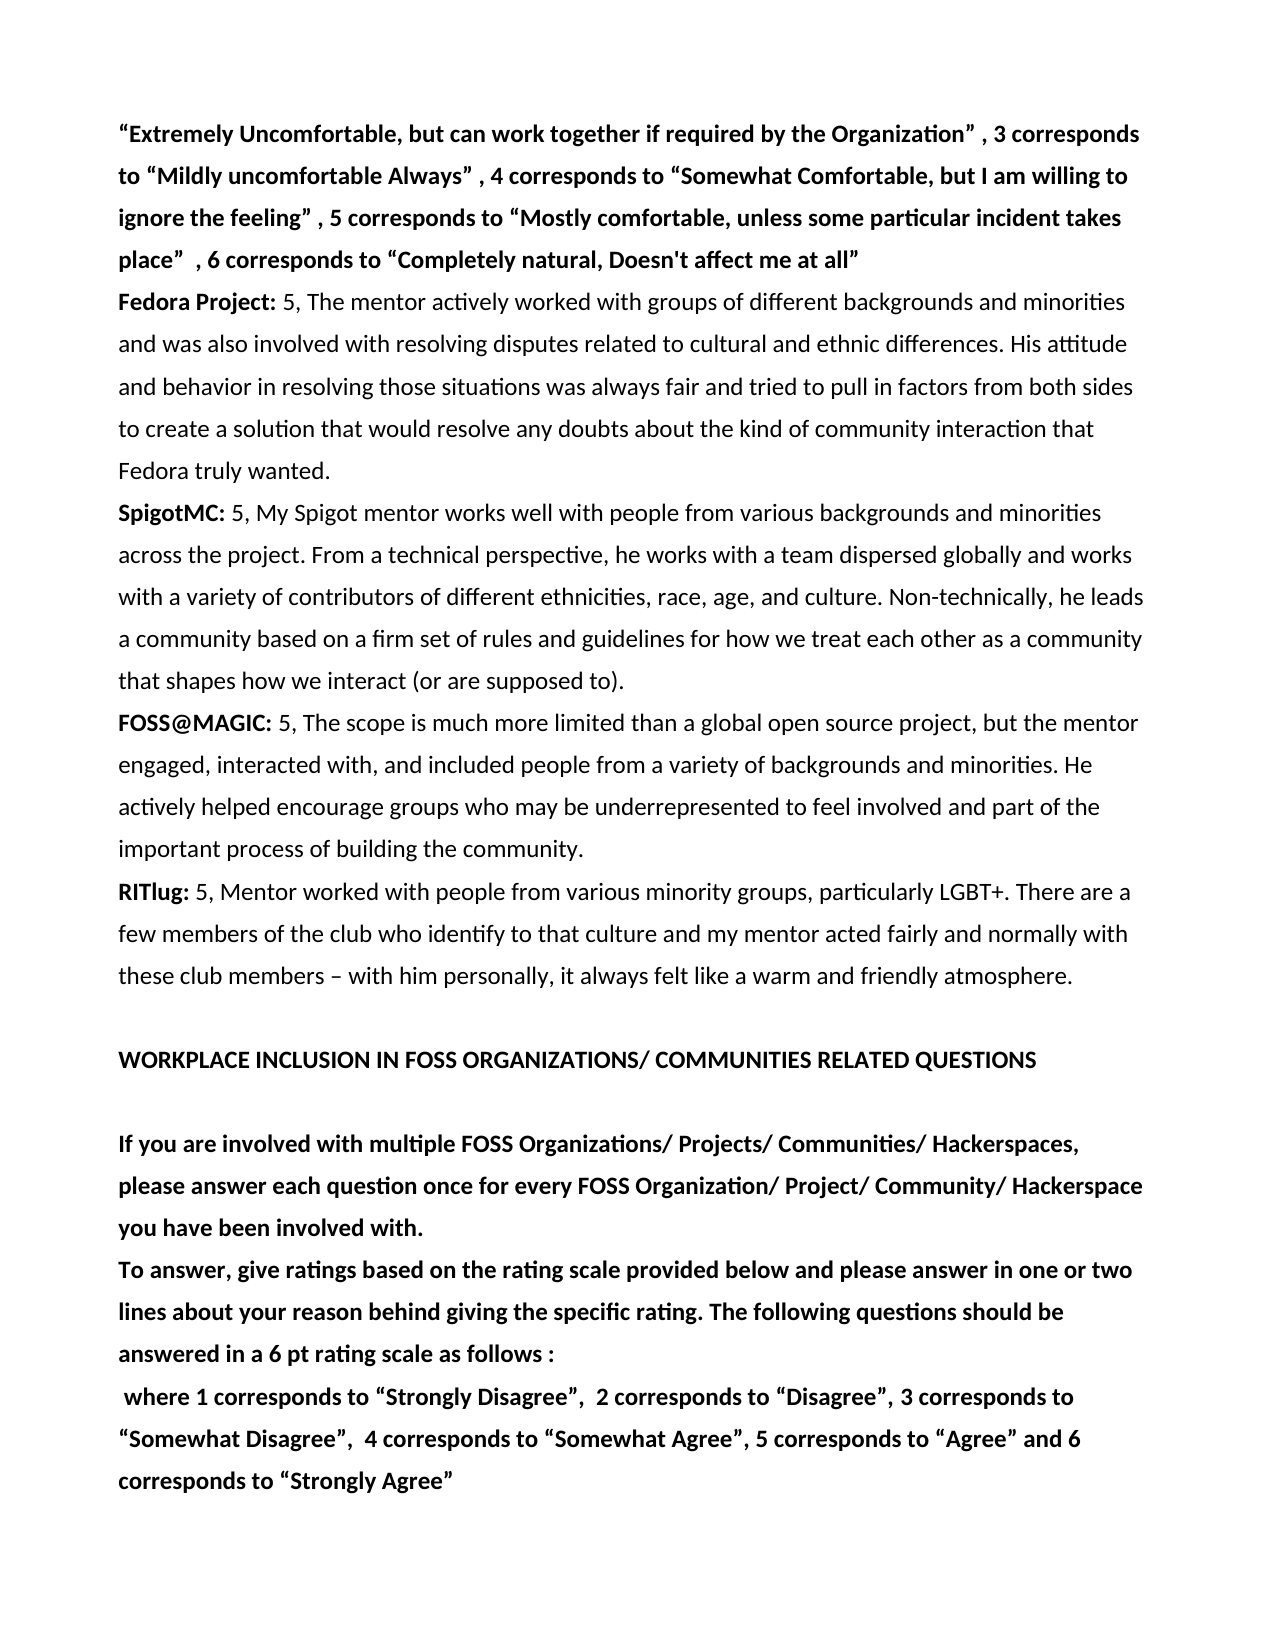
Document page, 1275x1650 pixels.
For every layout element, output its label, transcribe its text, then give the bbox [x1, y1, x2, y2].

text SpigotMC: 5, My Spigot mentor works well with people from various backgrounds and minorities across the project. From a technical perspective, he works with a team dispersed globally and works with a variety of contributors of different ethnicities, race, age, and culture. Non-technically, he leads a community based on a firm set of rules and guidelines for how we treat each other as a community that shapes how we interact (or are supposed to). [118, 497, 1157, 696]
text If you are involved with multiple FOSS Organizations/ Projects/ Communities/ Hackerspaces, please answer each question once for every FOSS Organization/ Project/ Community/ Hackerspace you have been involved with. [118, 1128, 1157, 1243]
text To answer, give ratings based on the rating scale provided below and please answer in one or two lines about your reason behind giving the specific rating. The following questions should be answered in a 6 pt rating scale as follows : [118, 1254, 1157, 1369]
text Fedora Project: 5, The mentor actively worked with groups of different backgrounds and minorities and was also involved with resolving disputes related to cultural and ethnic differences. His attitude and behavior in resolving those situations was always fair and tried to pull in factors from both sides to create a solution that would resolve any doubts about the kind of community interaction that Fedora truly wanted. [118, 286, 1157, 485]
text RITlug: 5, Mentor worked with people from various minority groups, particularly LGBT+. There are a few members of the club who identify to that culture and my mentor acted fairly and normally with these club members – with him personally, it always felt like a warm and friendly atmosphere. [118, 876, 1157, 1032]
text where 1 corresponds to “Strongly Disagree”, 2 corresponds to “Disagree”, 3 corresponds to “Somewhat Disagree”, 4 corresponds to “Somewhat Agree”, 5 corresponds to “Agree” and 6 corresponds to “Strongly Agree” [118, 1381, 1157, 1495]
text WORKPLACE INCLUSION IN FOSS ORGANIZATIONS/ COMMUNITIES RELATED QUESTIONS [118, 1044, 1157, 1074]
text “Extremely Uncomfortable, but can work together if required by the Organization” , 3 corresponds to “Mildly uncomfortable Always” , 4 corresponds to “Somewhat Comfortable, but I am willing to ignore the feeling” , 5 corresponds to “Mostly comfortable, unless some particular incident takes place” , 6 corresponds to “Completely natural, Doesn't affect me at all” [118, 118, 1157, 275]
text FOSS@MAGIC: 5, The scope is much more limited than a global open source project, but the mentor engaged, interacted with, and included people from a variety of backgrounds and minorities. He actively helped encourage groups who may be underrepresented to feel involved and part of the important process of building the community. [118, 707, 1157, 864]
